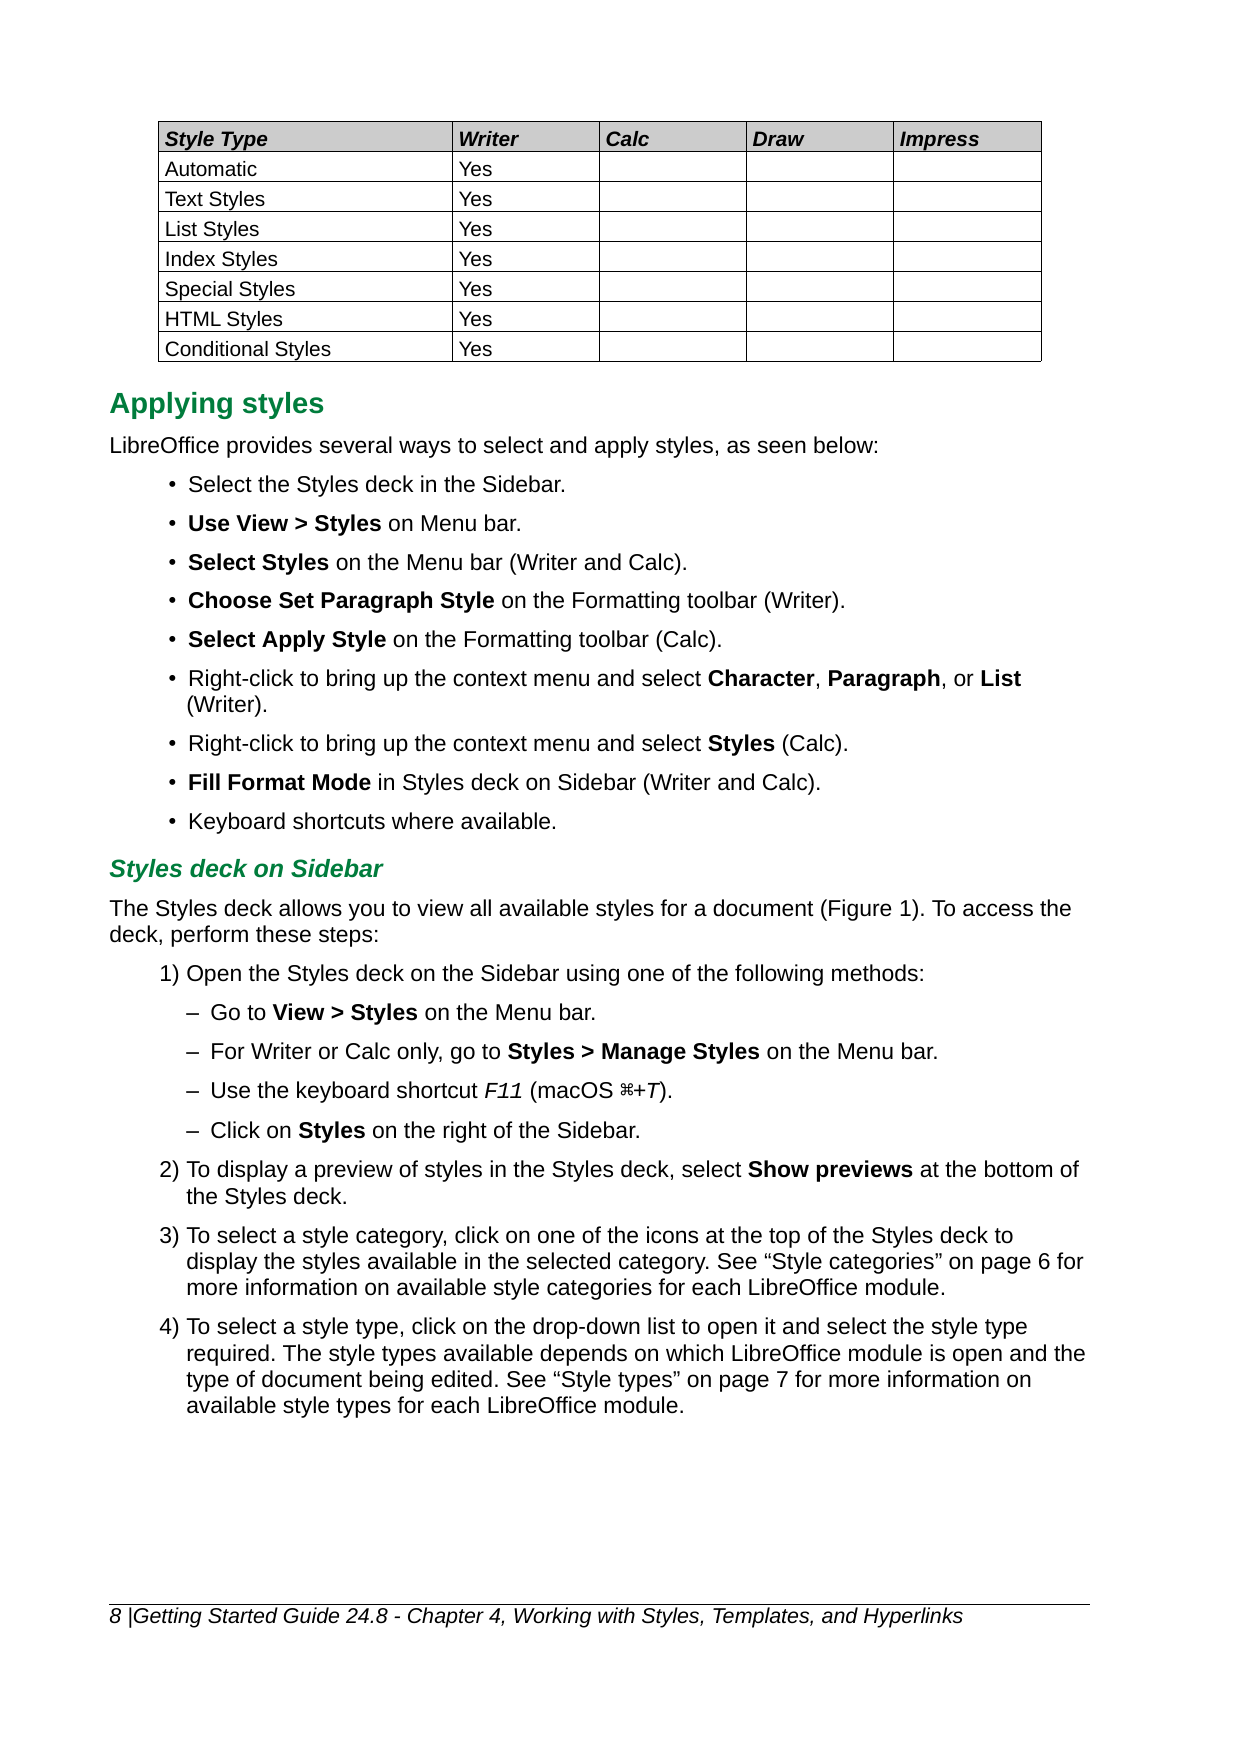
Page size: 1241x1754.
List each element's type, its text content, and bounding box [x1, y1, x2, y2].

table_cell Index Styles [159, 242, 452, 271]
table_cell [894, 302, 1041, 331]
table_cell [600, 332, 746, 361]
text The Styles deck allows you to view all available styles for a document (Figure 1). To access the deck, perform these steps: [109, 895, 1090, 948]
table_header Style Type [159, 122, 452, 151]
table_cell [747, 272, 893, 301]
table_header Calc [600, 122, 746, 151]
subtitle Applying styles [109, 386, 1090, 419]
list LibreOffice provides several ways to select and apply styles, as seen below: [109, 432, 1090, 458]
table_cell [747, 212, 893, 241]
table_cell [747, 242, 893, 271]
list Select Styles on the Menu bar (Writer and Calc). [168, 548, 1090, 575]
table_cell [747, 182, 893, 211]
table_header Impress [894, 122, 1041, 151]
table_cell Automatic [159, 152, 452, 181]
table_header Writer [453, 122, 599, 151]
list Choose Set Paragraph Style on the Formatting toolbar (Writer). [168, 587, 1090, 614]
table_cell List Styles [159, 212, 452, 241]
list Right-click to bring up the context menu and select Styles (Calc). [168, 730, 1090, 757]
list Click on Styles on the right of the Sidebar. [186, 1117, 1090, 1144]
table_cell Yes [453, 302, 599, 331]
table_cell [600, 152, 746, 181]
table_cell Yes [453, 152, 599, 181]
table_cell Yes [453, 332, 599, 361]
table_cell [600, 212, 746, 241]
list Use the keyboard shortcut F11 (macOS ⌘+T). [186, 1077, 1090, 1105]
table_cell Yes [453, 182, 599, 211]
table_cell Conditional Styles [159, 332, 452, 361]
subtitle Styles deck on Sidebar [109, 854, 1090, 882]
table_cell [600, 272, 746, 301]
table_cell [894, 272, 1041, 301]
table_cell [894, 212, 1041, 241]
list To select a style type, click on the drop-down list to open it and select the style type required. The style types available depends on which LibreOffice module is open and the type of document being edited. See “Style types” on page 7 for more information on available style types for each LibreOffice module. [186, 1313, 1090, 1418]
table_cell Yes [453, 212, 599, 241]
list To select a style category, click on one of the icons at the top of the Styles deck to display the styles available in the selected category. See “Style categories” on page 6 for more information on available style categories for each LibreOffice module. [186, 1222, 1090, 1301]
table_cell HTML Styles [159, 302, 452, 331]
list For Writer or Calc only, go to Styles > Manage Styles on the Menu bar. [186, 1038, 1090, 1064]
table_cell [600, 182, 746, 211]
table_cell [894, 152, 1041, 181]
list Go to View > Styles on the Menu bar. [186, 999, 1090, 1025]
list Right-click to bring up the context menu and select Character, Paragraph, or List (Writer). [168, 665, 1090, 718]
table_cell Yes [453, 242, 599, 271]
table_cell Special Styles [159, 272, 452, 301]
list To display a preview of styles in the Styles deck, select Show previews at the bottom of the Styles deck. [186, 1156, 1090, 1209]
table_cell [600, 302, 746, 331]
table_cell Text Styles [159, 182, 452, 211]
table_cell [747, 302, 893, 331]
table_cell [894, 332, 1041, 361]
list Use View > Styles on Menu bar. [168, 509, 1090, 536]
table_cell [747, 152, 893, 181]
list Fill Format Mode in Styles deck on Sidebar (Writer and Calc). [168, 769, 1090, 795]
table_cell [747, 332, 893, 361]
list Select the Styles deck in the Sidebar. [168, 471, 1090, 497]
table_cell [894, 182, 1041, 211]
table_cell [600, 242, 746, 271]
list Select Apply Style on the Formatting toolbar (Calc). [168, 626, 1090, 652]
list Open the Styles deck on the Sidebar using one of the following methods: [186, 960, 1090, 986]
list Keyboard shortcuts where available. [168, 808, 1090, 834]
table_cell [894, 242, 1041, 271]
table_header Draw [747, 122, 893, 151]
table_cell Yes [453, 272, 599, 301]
